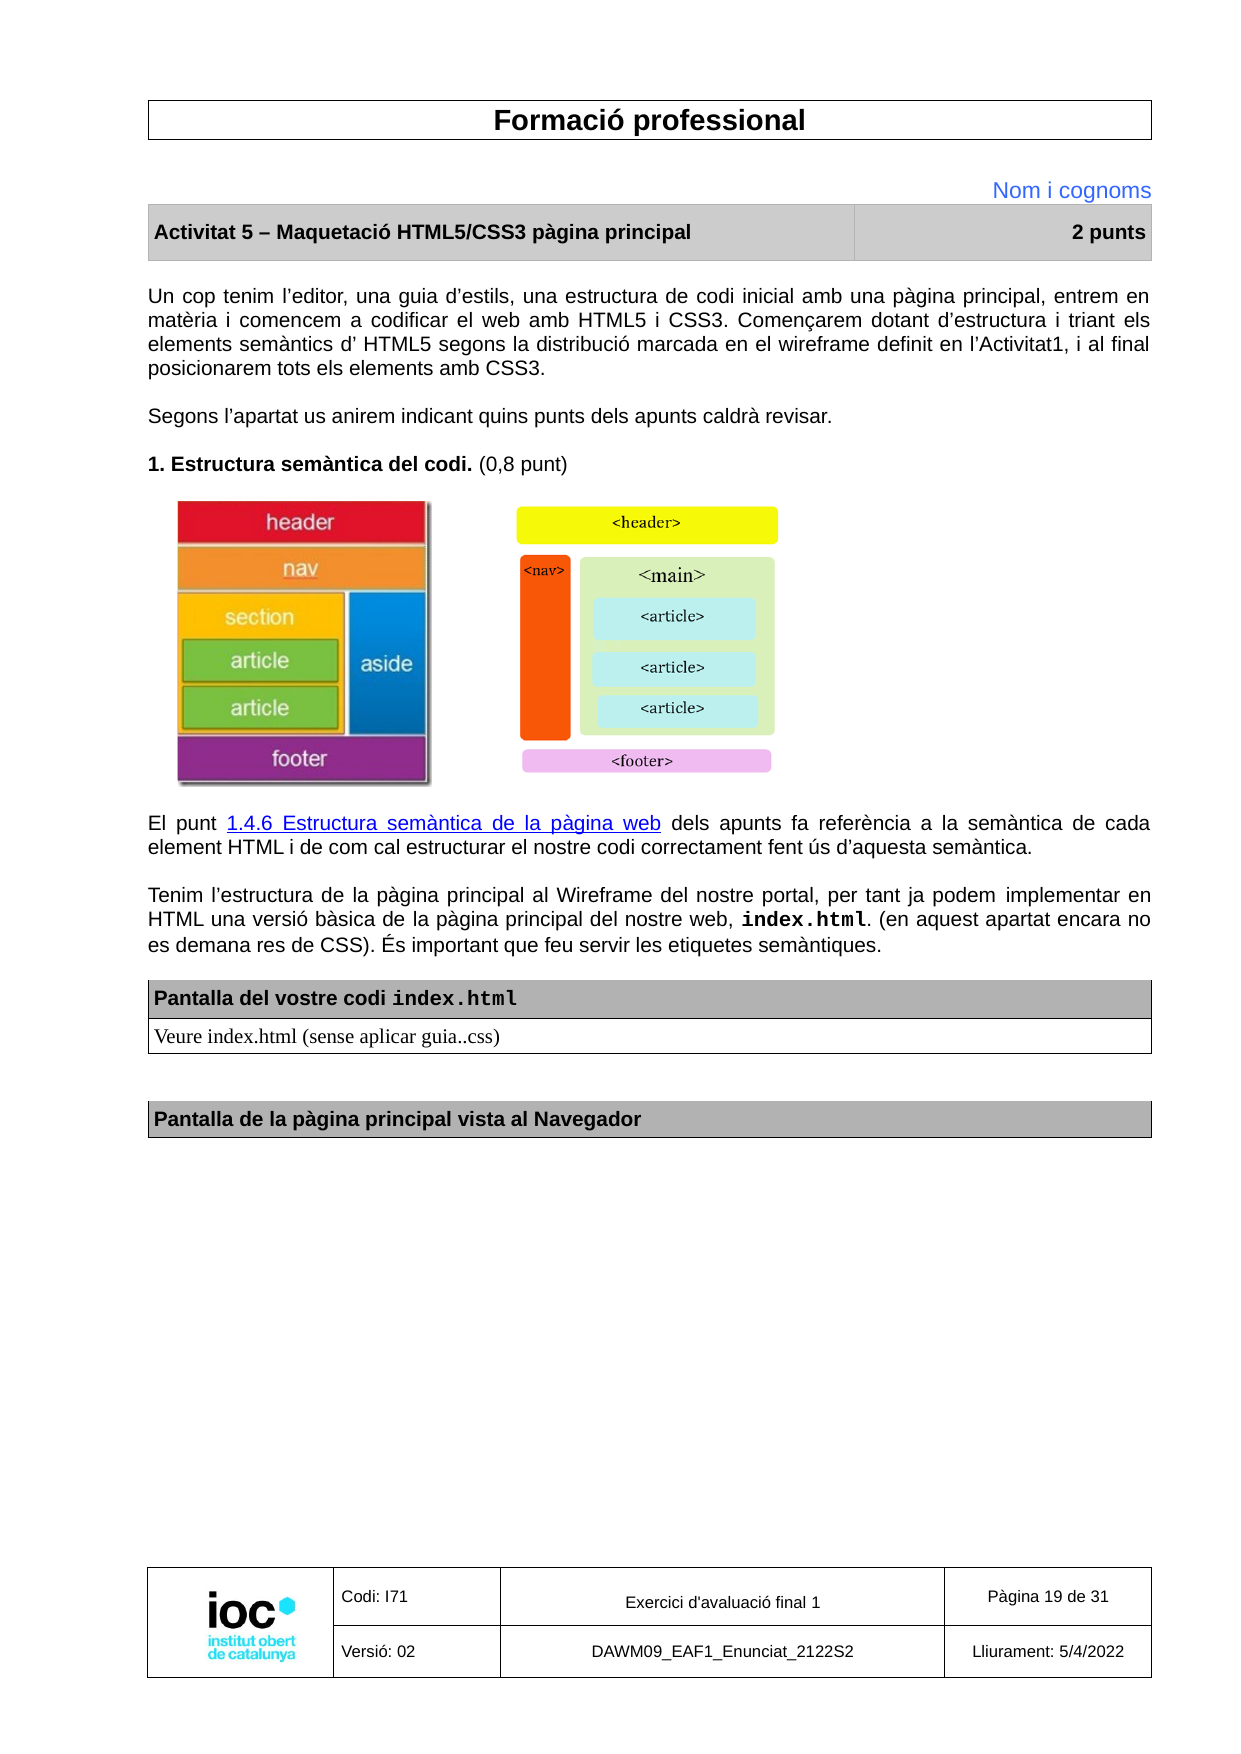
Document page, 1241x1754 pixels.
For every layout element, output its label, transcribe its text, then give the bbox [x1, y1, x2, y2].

table_header Pantalla del vostre codi index.html [149, 980, 1151, 1018]
text Segons l’apartat us anirem indicant quins punts dels apunts caldrà revisar. [148, 404, 1151, 428]
table_header Pantalla de la pàgina principal vista al Navegador [149, 1101, 1151, 1137]
picture [177, 501, 432, 787]
picture [508, 499, 791, 782]
table_header 2 punts [855, 205, 1151, 260]
text 1. Estructura semàntica del codi. (0,8 punt) [148, 452, 1151, 476]
picture [195, 1577, 309, 1673]
table_cell Veure index.html (sense aplicar guia..css) [149, 1019, 1151, 1053]
text Un cop tenim l’editor, una guia d’estils, una estructura de codi inicial amb una pàgina principal, entrem en matèria i comencem a codificar el web amb HTML5 i CSS3. Començarem dotant d’estructura i triant els elements semàntics d’ HTML5 segons la distribució marcada en el wireframe definit en l’Activitat1, i al final posicionarem tots els elements amb CSS3. [148, 284, 1151, 380]
text Tenim l’estructura de la pàgina principal al Wireframe del nostre portal, per tant ja podem implementar en HTML una versió bàsica de la pàgina principal del nostre web, index.html. (en aquest apartat encara no es demana res de CSS). És important que feu servir les etiquetes semàntiques. [148, 883, 1151, 956]
table_header Activitat 5 – Maquetació HTML5/CSS3 pàgina principal [149, 205, 854, 260]
text El punt 1.4.6 Estructura semàntica de la pàgina web dels apunts fa referència a la semàntica de cada element HTML i de com cal estructurar el nostre codi correctament fent ús d’aquesta semàntica. [148, 811, 1151, 859]
